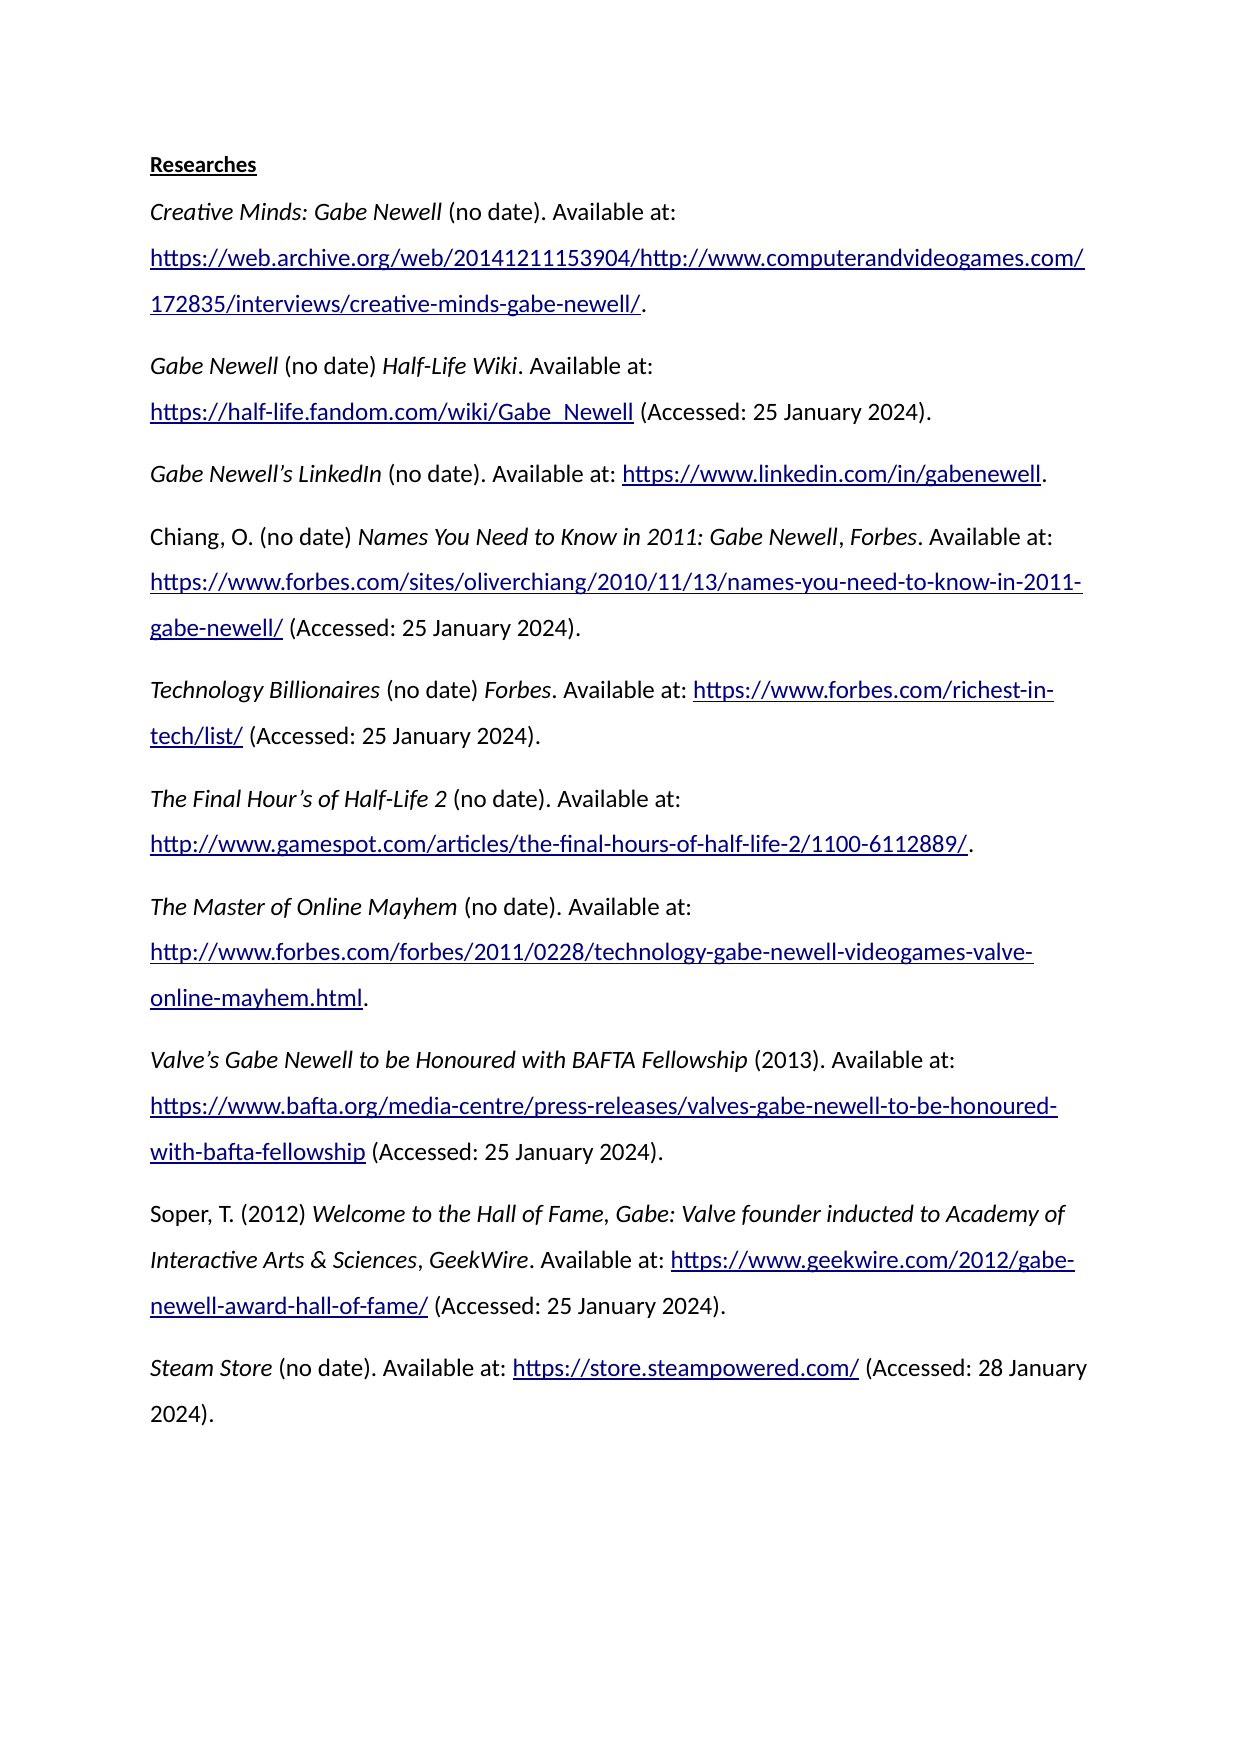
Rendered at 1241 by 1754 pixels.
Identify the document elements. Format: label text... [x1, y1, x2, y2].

text The Master of Online Mayhem (no date). Available at: http://www.forbes.com/forbes/2011/0228/technology-gabe-newell-videogames-valve-online-mayhem.html. [150, 891, 1090, 1013]
text Technology Billionaires (no date) Forbes. Available at: https://www.forbes.com/richest-in-tech/list/ (Accessed: 25 January 2024). [150, 674, 1090, 751]
text Gabe Newell’s LinkedIn (no date). Available at: https://www.linkedin.com/in/gabenewell. [150, 458, 1090, 489]
text The Final Hour’s of Half-Life 2 (no date). Available at: http://www.gamespot.com/articles/the-final-hours-of-half-life-2/1100-6112889/. [150, 783, 1090, 859]
text Steam Store (no date). Available at: https://store.steampowered.com/ (Accessed: 28 January 2024). [150, 1352, 1090, 1429]
text Soper, T. (2012) Welcome to the Hall of Fame, Gabe: Valve founder inducted to Academy of Interactive Arts & Sciences, GeekWire. Available at: https://www.geekwire.com/2012/gabe-newell-award-hall-of-fame/ (Accessed: 25 January 2024). [150, 1198, 1090, 1321]
text Valve’s Gabe Newell to be Honoured with BAFTA Fellowship (2013). Available at: https://www.bafta.org/media-centre/press-releases/valves-gabe-newell-to-be-honoured-with-bafta-fellowship (Accessed: 25 January 2024). [150, 1045, 1090, 1167]
text Chiang, O. (no date) Names You Need to Know in 2011: Gabe Newell, Forbes. Available at: https://www.forbes.com/sites/oliverchiang/2010/11/13/names-you-need-to-know-in-2011-gabe-newell/ (Accessed: 25 January 2024). [150, 521, 1090, 643]
text Researches [150, 150, 1090, 178]
text Creative Minds: Gabe Newell (no date). Available at: https://web.archive.org/web/20141211153904/http://www.computerandvideogames.com/172835/interviews/creative-minds-gabe-newell/. [150, 196, 1090, 318]
text Gabe Newell (no date) Half-Life Wiki. Available at: https://half-life.fandom.com/wiki/Gabe_Newell (Accessed: 25 January 2024). [150, 350, 1090, 426]
